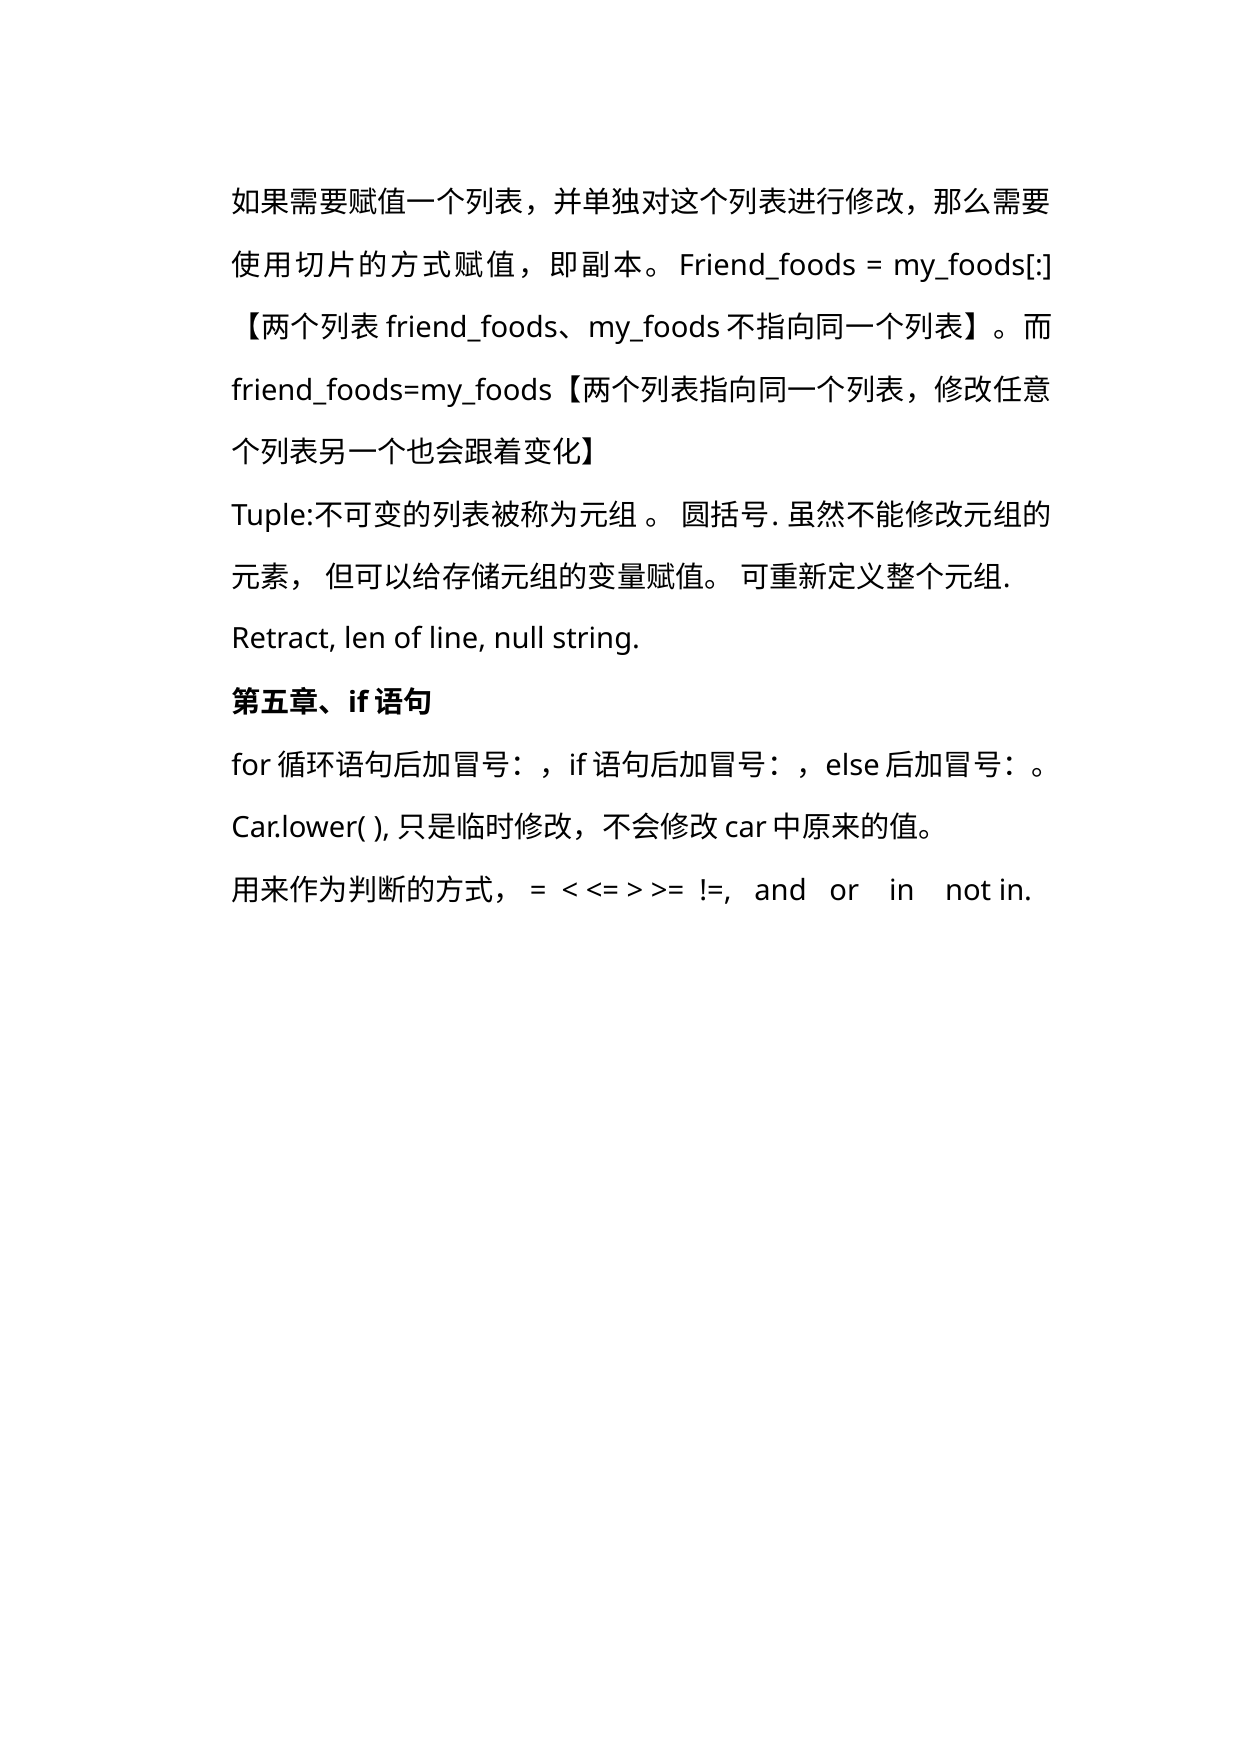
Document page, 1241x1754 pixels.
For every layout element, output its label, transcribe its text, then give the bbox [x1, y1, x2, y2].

text Tuple:不可变的列表被称为元组 。 圆括号. 虽然不能修改元组的元素， 但可以给存储元组的变量赋值。 可重新定义整个元组. [231, 471, 1053, 596]
text 第五章、if语句 [231, 658, 1053, 721]
text 用来作为判断的方式， = < <= > >= !=, and or in not in. [231, 846, 1053, 908]
text for循环语句后加冒号：，if语句后加冒号：，else后加冒号：。 [231, 721, 1053, 783]
text 如果需要赋值一个列表，并单独对这个列表进行修改，那么需要使用切片的方式赋值，即副本。Friend_foods = my_foods[:]【两个列表friend_foods、my_foods不指向同一个列表】。而friend_foods=my_foods【两个列表指向同一个列表，修改任意个列表另一个也会跟着变化】 [231, 158, 1053, 471]
text Retract, len of line, null string. [231, 596, 1053, 658]
text Car.lower( ), 只是临时修改，不会修改car中原来的值。 [231, 783, 1053, 846]
